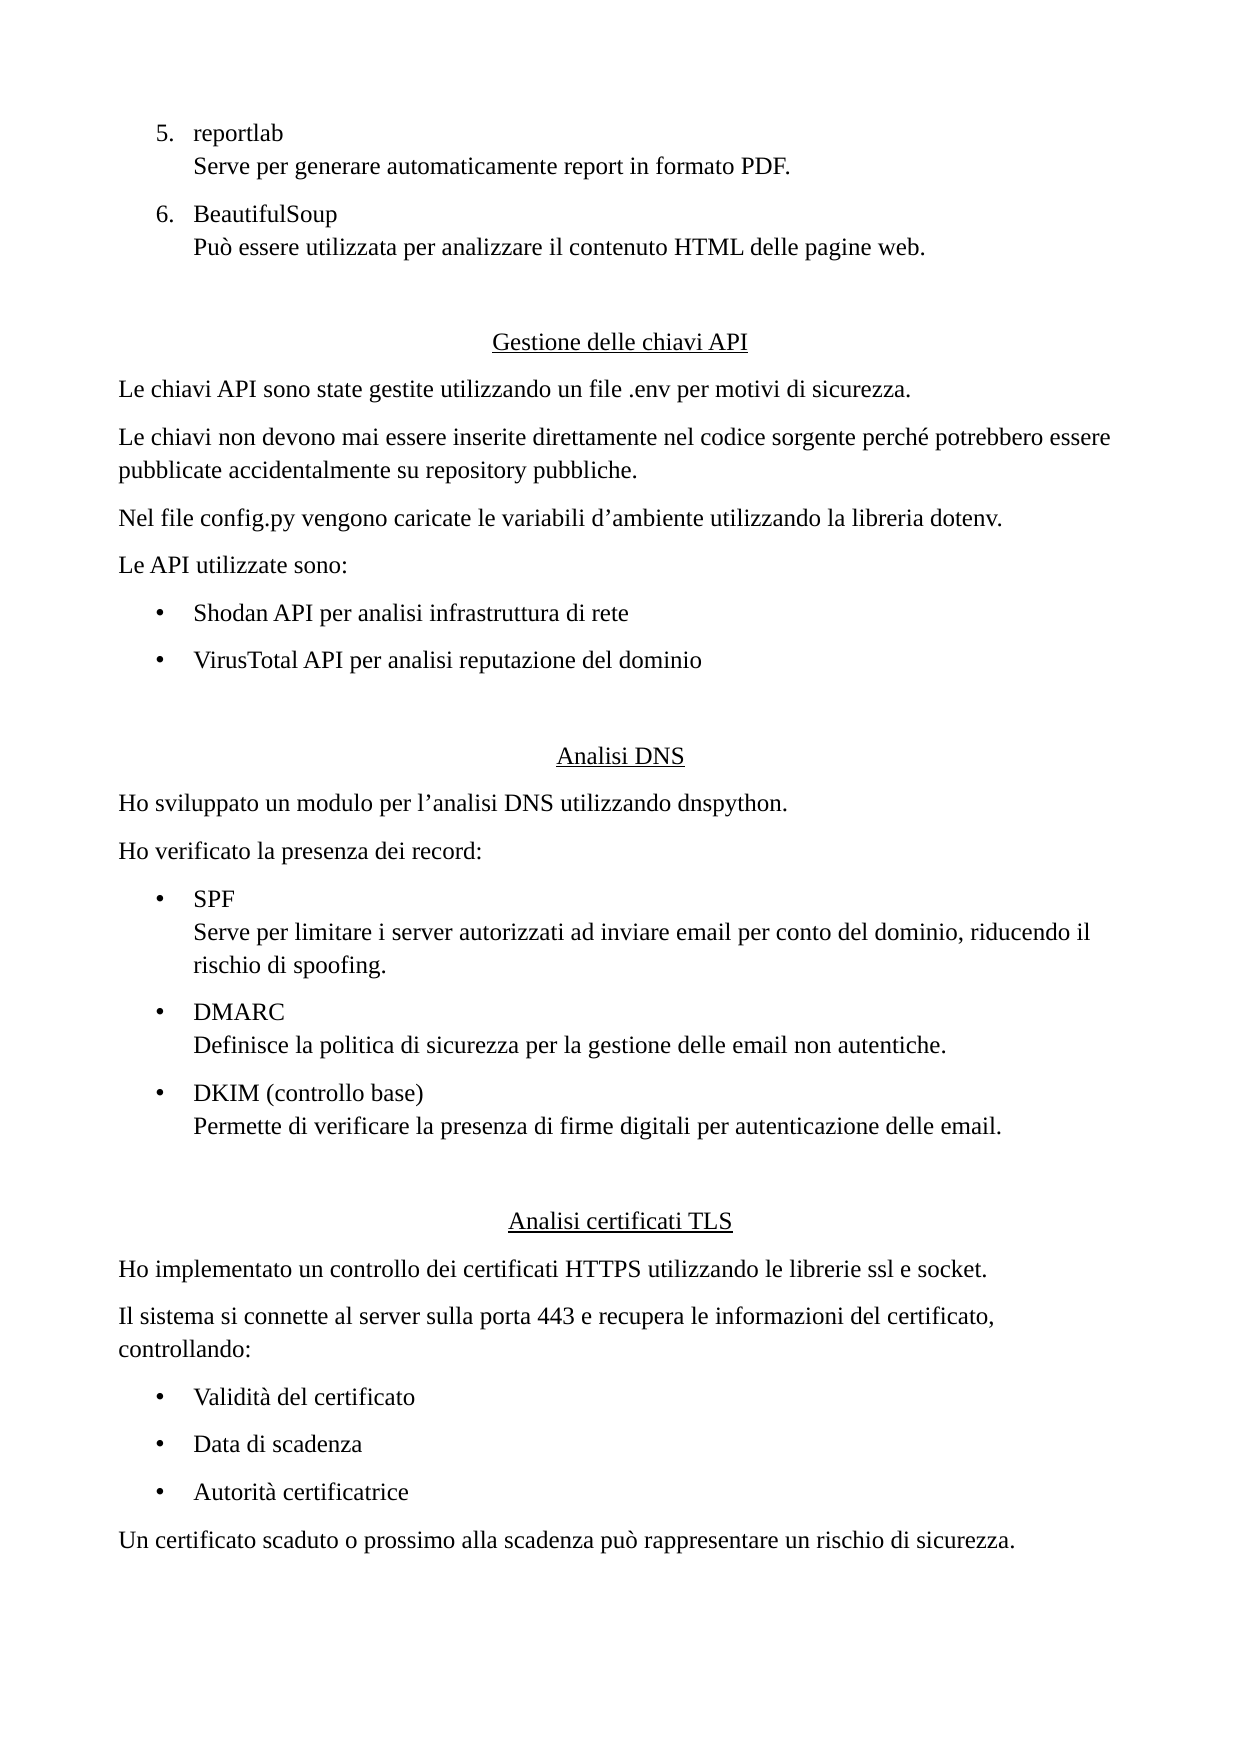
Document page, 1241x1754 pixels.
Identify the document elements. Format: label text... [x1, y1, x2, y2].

list DKIM (controllo base) Permette di verificare la presenza di firme digitali per autenticazione delle email. [156, 1078, 1122, 1140]
list Shodan API per analisi infrastruttura di rete [156, 598, 1122, 627]
list Autorità certificatrice [156, 1477, 1122, 1506]
text Nel file config.py vengono caricate le variabili d’ambiente utilizzando la libreria dotenv. [118, 503, 1122, 532]
list VirusTotal API per analisi reputazione del dominio [156, 646, 1122, 674]
text Ho verificato la presenza dei record: [118, 836, 1122, 865]
text Le chiavi API sono state gestite utilizzando un file .env per motivi di sicurezza. [118, 374, 1122, 403]
text Un certificato scaduto o prossimo alla scadenza può rappresentare un rischio di sicurezza. [118, 1525, 1122, 1553]
text Le API utilizzate sono: [118, 550, 1122, 579]
list BeautifulSoup Può essere utilizzata per analizzare il contenuto HTML delle pagine web. [156, 199, 1122, 261]
list DMARC Definisce la politica di sicurezza per la gestione delle email non autentiche. [156, 997, 1122, 1059]
text Analisi DNS [118, 741, 1122, 769]
text Ho implementato un controllo dei certificati HTTPS utilizzando le librerie ssl e socket. [118, 1254, 1122, 1282]
text Il sistema si connette al server sulla porta 443 e recupera le informazioni del certificato, controllando: [118, 1301, 1122, 1363]
list Data di scadenza [156, 1429, 1122, 1458]
text Gestione delle chiavi API [118, 327, 1122, 356]
text Analisi certificati TLS [118, 1206, 1122, 1235]
text Le chiavi non devono mai essere inserite direttamente nel codice sorgente perché potrebbero essere pubblicate accidentalmente su repository pubbliche. [118, 422, 1122, 484]
text Ho sviluppato un modulo per l’analisi DNS utilizzando dnspython. [118, 788, 1122, 817]
list Validità del certificato [156, 1382, 1122, 1411]
list reportlab Serve per generare automaticamente report in formato PDF. [156, 118, 1122, 180]
list SPF Serve per limitare i server autorizzati ad inviare email per conto del dominio, riducendo il rischio di spoofing. [156, 884, 1122, 978]
